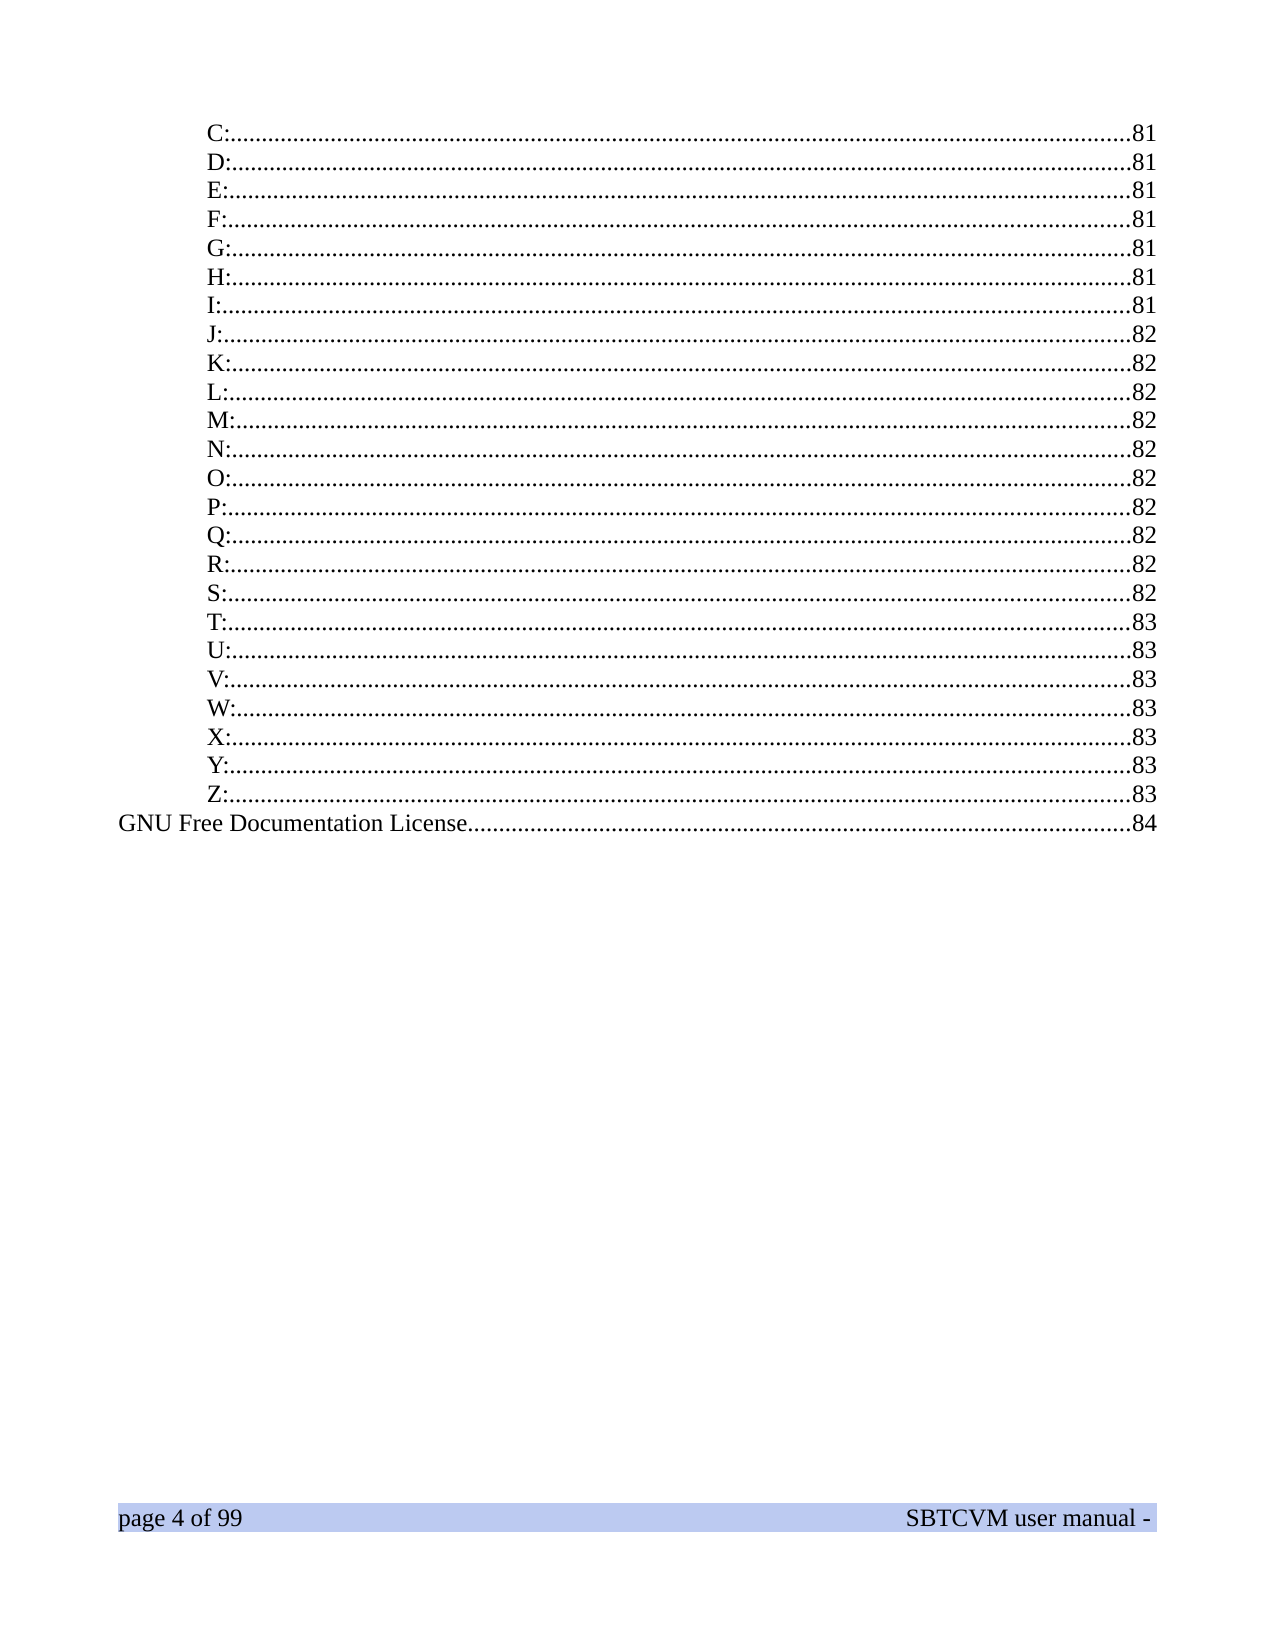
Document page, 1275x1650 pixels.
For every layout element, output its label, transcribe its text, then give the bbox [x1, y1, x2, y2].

text M: 82 [207, 406, 1157, 434]
text Q: 82 [207, 521, 1157, 549]
text H: 81 [207, 262, 1157, 291]
text GNU Free Documentation License 84 [118, 808, 1157, 837]
text S: 82 [207, 578, 1157, 607]
text T: 83 [207, 607, 1157, 636]
text E: 81 [207, 176, 1157, 204]
text Y: 83 [207, 751, 1157, 779]
text J: 82 [207, 319, 1157, 348]
text G: 81 [207, 233, 1157, 262]
text U: 83 [207, 636, 1157, 664]
text D: 81 [207, 147, 1157, 176]
text O: 82 [207, 463, 1157, 492]
text P: 82 [207, 492, 1157, 521]
text I: 81 [207, 291, 1157, 319]
text K: 82 [207, 348, 1157, 377]
text C: 81 [207, 118, 1157, 147]
text R: 82 [207, 549, 1157, 578]
text X: 83 [207, 722, 1157, 751]
text F: 81 [207, 204, 1157, 233]
text L: 82 [207, 377, 1157, 406]
text W: 83 [207, 693, 1157, 722]
text V: 83 [207, 664, 1157, 693]
text N: 82 [207, 434, 1157, 463]
text Z: 83 [207, 779, 1157, 808]
